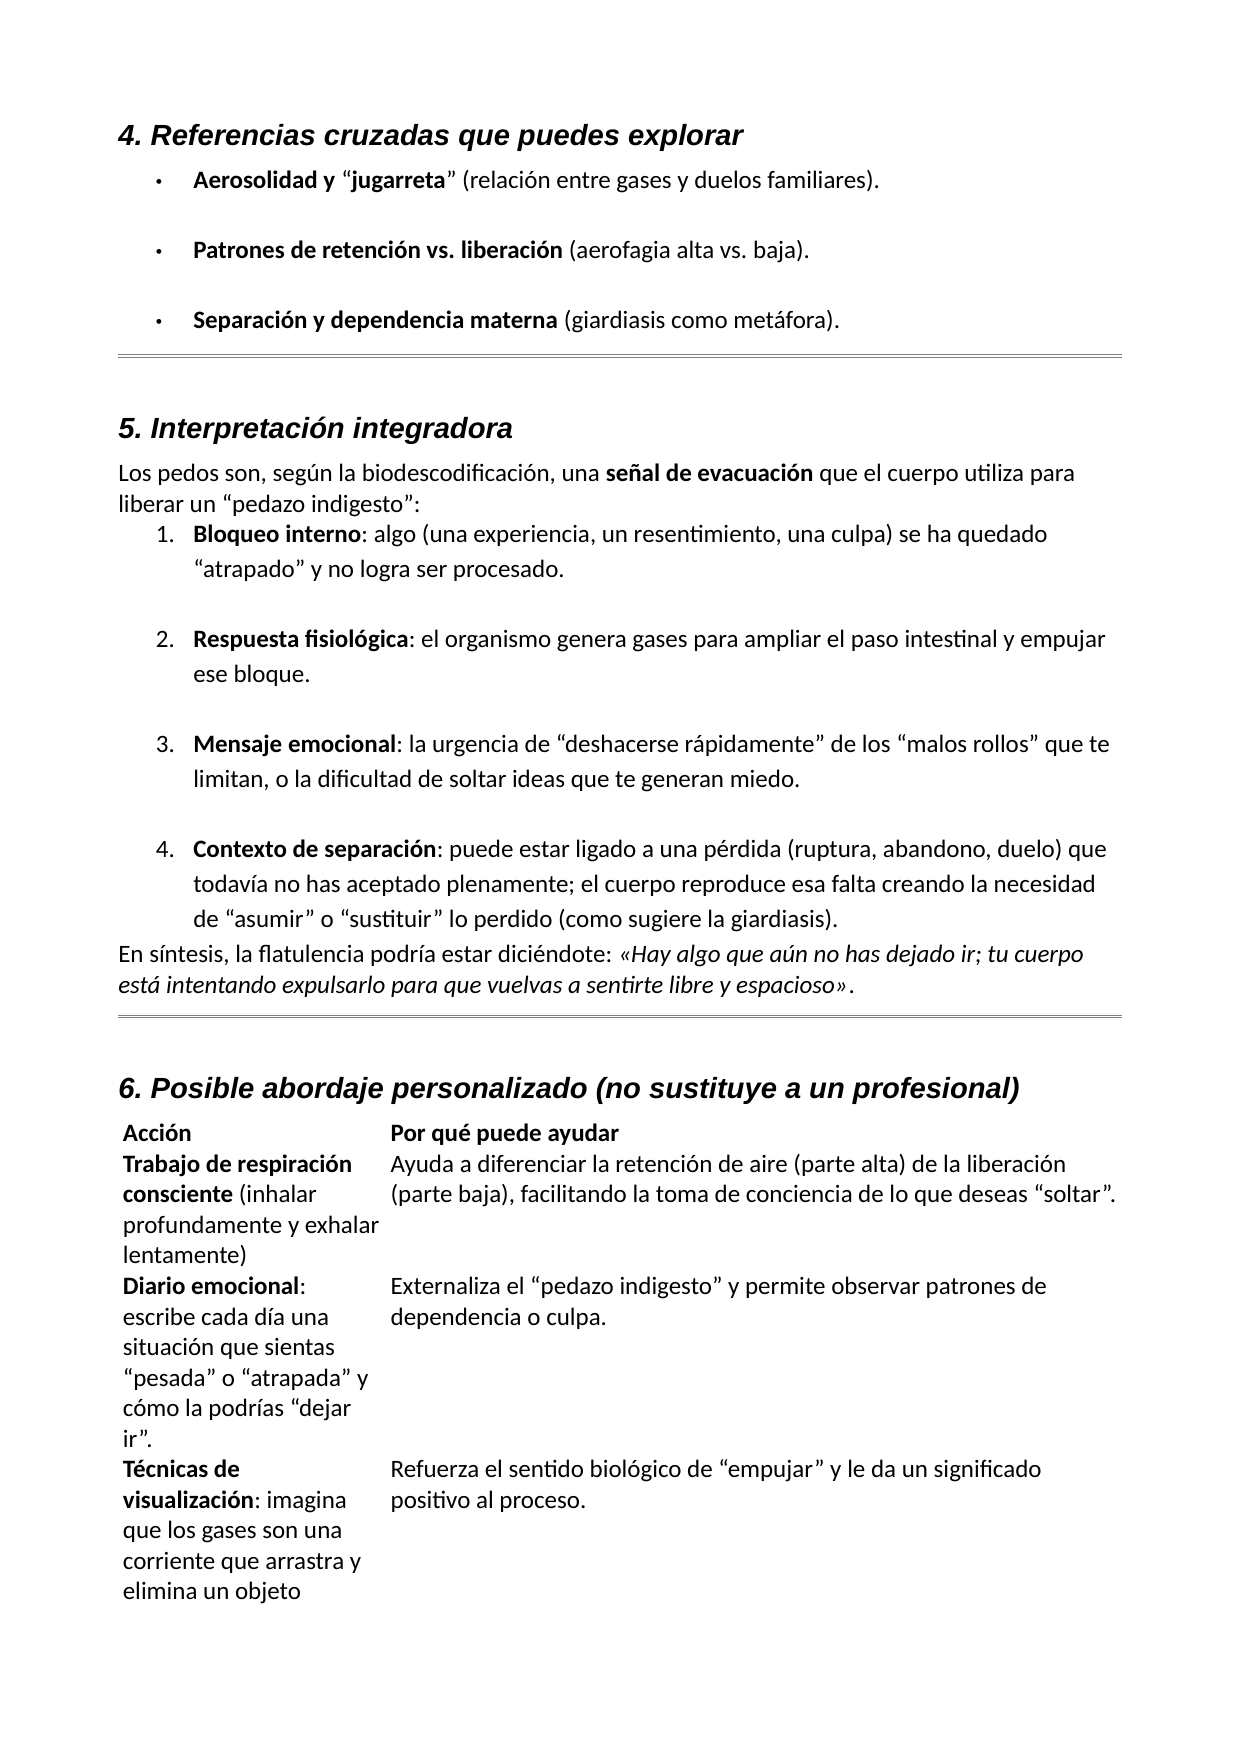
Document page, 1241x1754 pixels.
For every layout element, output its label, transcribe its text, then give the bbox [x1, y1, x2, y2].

table_cell Trabajo de respiración consciente (inhalar profundamente y exhalar lentamente) [118, 1148, 386, 1270]
table_header Acción [118, 1118, 386, 1148]
list Mensaje emocional: la urgencia de “deshacerse rápidamente” de los “malos rollos” que te limitan, o la dificultad de soltar ideas que te generan miedo. [156, 728, 1122, 829]
table_cell Técnicas de visualización: imagina que los gases son una corriente que arrastra y elimina un objeto [118, 1453, 386, 1606]
table_cell Refuerza el sentido biológico de “empujar” y le da un significado positivo al proceso. [386, 1453, 1122, 1606]
subtitle 5. Interpretación integradora [118, 411, 1122, 445]
list Respuesta fisiológica: el organismo genera gases para ampliar el paso intestinal y empujar ese bloque. [156, 623, 1122, 724]
list Contexto de separación: puede estar ligado a una pérdida (ruptura, abandono, duelo) que todavía no has aceptado plenamente; el cuerpo reproduce esa falta creando la necesidad de “asumir” o “sustituir” lo perdido (como sugiere la giardiasis). [156, 833, 1122, 934]
list Patrones de retención vs. liberación (aerofagia alta vs. baja). [156, 234, 1122, 300]
table_header Por qué puede ayudar [386, 1118, 1122, 1148]
table_cell Externaliza el “pedazo indigesto” y permite observar patrones de dependencia o culpa. [386, 1270, 1122, 1453]
table_cell Diario emocional: escribe cada día una situación que sientas “pesada” o “atrapada” y cómo la podrías “dejar ir”. [118, 1270, 386, 1453]
text En síntesis, la flatulencia podría estar diciéndote: «Hay algo que aún no has dejado ir; tu cuerpo está intentando expulsarlo para que vuelvas a sentirte libre y espacioso». [118, 938, 1122, 999]
list Aerosolidad y “jugarreta” (relación entre gases y duelos familiares). [156, 164, 1122, 230]
table_cell Ayuda a diferenciar la retención de aire (parte alta) de la liberación (parte baja), facilitando la toma de conciencia de lo que deseas “soltar”. [386, 1148, 1122, 1270]
subtitle 6. Posible abordaje personalizado (no sustituye a un profesional) [118, 1071, 1122, 1105]
text Los pedos son, según la biodescodificación, una señal de evacuación que el cuerpo utiliza para liberar un “pedazo indigesto”: [118, 457, 1122, 518]
list Separación y dependencia materna (giardiasis como metáfora). [156, 304, 1122, 335]
subtitle 4. Referencias cruzadas que puedes explorar [118, 118, 1122, 152]
list Bloqueo interno: algo (una experiencia, un resentimiento, una culpa) se ha quedado “atrapado” y no logra ser procesado. [156, 518, 1122, 619]
